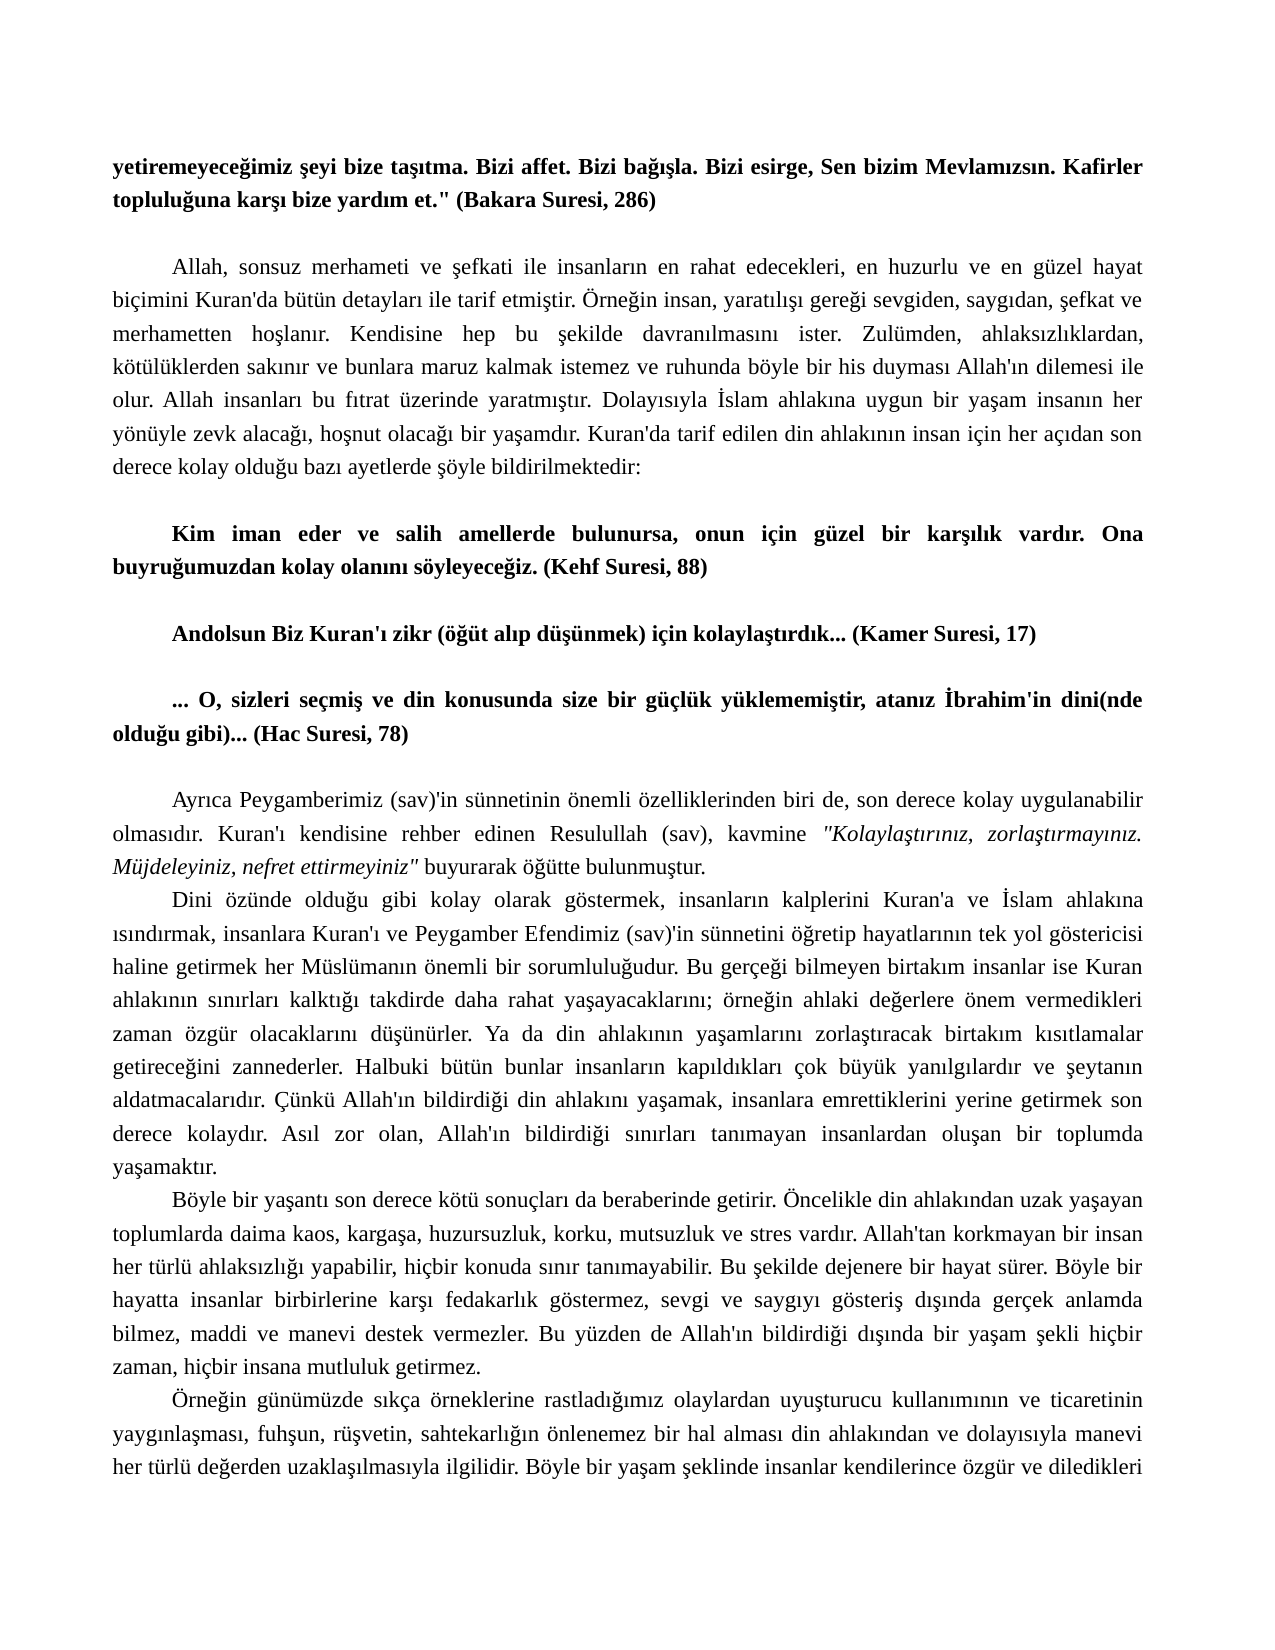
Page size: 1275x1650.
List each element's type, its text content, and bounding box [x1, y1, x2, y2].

text Andolsun Biz Kuran'ı zikr (öğüt alıp düşünmek) için kolaylaştırdık... (Kamer Suresi, 17) [112, 614, 1145, 648]
text Örneğin günümüzde sıkça örneklerine rastladığımız olaylardan uyuşturucu kullanımının ve ticaretinin yaygınlaşması, fuhşun, rüşvetin, sahtekarlığın önlenemez bir hal alması din ahlakından ve dolayısıyla manevi her türlü değerden uzaklaşılmasıyla ilgilidir. Böyle bir yaşam şeklinde insanlar kendilerince özgür ve diledikleri [112, 1381, 1145, 1481]
text Allah, sonsuz merhameti ve şefkati ile insanların en rahat edecekleri, en huzurlu ve en güzel hayat biçimini Kuran'da bütün detayları ile tarif etmiştir. Örneğin insan, yaratılışı gereği sevgiden, saygıdan, şefkat ve merhametten hoşlanır. Kendisine hep bu şekilde davranılmasını ister. Zulümden, ahlaksızlıklardan, kötülüklerden sakınır ve bunlara maruz kalmak istemez ve ruhunda böyle bir his duyması Allah'ın dilemesi ile olur. Allah insanları bu fıtrat üzerinde yaratmıştır. Dolayısıyla İslam ahlakına uygun bir yaşam insanın her yönüyle zevk alacağı, hoşnut olacağı bir yaşamdır. Kuran'da tarif edilen din ahlakının insan için her açıdan son derece kolay olduğu bazı ayetlerde şöyle bildirilmektedir: [112, 248, 1145, 481]
text Dini özünde olduğu gibi kolay olarak göstermek, insanların kalplerini Kuran'a ve İslam ahlakına ısındırmak, insanlara Kuran'ı ve Peygamber Efendimiz (sav)'in sünnetini öğretip hayatlarının tek yol göstericisi haline getirmek her Müslümanın önemli bir sorumluluğudur. Bu gerçeği bilmeyen birtakım insanlar ise Kuran ahlakının sınırları kalktığı takdirde daha rahat yaşayacaklarını; örneğin ahlaki değerlere önem vermedikleri zaman özgür olacaklarını düşünürler. Ya da din ahlakının yaşamlarını zorlaştıracak birtakım kısıtlamalar getireceğini zannederler. Halbuki bütün bunlar insanların kapıldıkları çok büyük yanılgılardır ve şeytanın aldatmacalarıdır. Çünkü Allah'ın bildirdiği din ahlakını yaşamak, insanlara emrettiklerini yerine getirmek son derece kolaydır. Asıl zor olan, Allah'ın bildirdiği sınırları tanımayan insanlardan oluşan bir toplumda yaşamaktır. [112, 881, 1145, 1181]
text ... O, sizleri seçmiş ve din konusunda size bir güçlük yüklememiştir, atanız İbrahim'in dini(nde olduğu gibi)... (Hac Suresi, 78) [112, 681, 1145, 748]
text Böyle bir yaşantı son derece kötü sonuçları da beraberinde getirir. Öncelikle din ahlakından uzak yaşayan toplumlarda daima kaos, kargaşa, huzursuzluk, korku, mutsuzluk ve stres vardır. Allah'tan korkmayan bir insan her türlü ahlaksızlığı yapabilir, hiçbir konuda sınır tanımayabilir. Bu şekilde dejenere bir hayat sürer. Böyle bir hayatta insanlar birbirlerine karşı fedakarlık göstermez, sevgi ve saygıyı gösteriş dışında gerçek anlamda bilmez, maddi ve manevi destek vermezler. Bu yüzden de Allah'ın bildirdiği dışında bir yaşam şekli hiçbir zaman, hiçbir insana mutluluk getirmez. [112, 1181, 1145, 1381]
text Kim iman eder ve salih amellerde bulunursa, onun için güzel bir karşılık vardır. Ona buyruğumuzdan kolay olanını söyleyeceğiz. (Kehf Suresi, 88) [112, 514, 1145, 581]
text Ayrıca Peygamberimiz (sav)'in sünnetinin önemli özelliklerinden biri de, son derece kolay uygulanabilir olmasıdır. Kuran'ı kendisine rehber edinen Resulullah (sav), kavmine "Kolaylaştırınız, zorlaştırmayınız. Müjdeleyiniz, nefret ettirmeyiniz" buyurarak öğütte bulunmuştur. [112, 781, 1145, 881]
text yetiremeyeceğimiz şeyi bize taşıtma. Bizi affet. Bizi bağışla. Bizi esirge, Sen bizim Mevlamızsın. Kafirler topluluğuna karşı bize yardım et." (Bakara Suresi, 286) [112, 148, 1145, 214]
